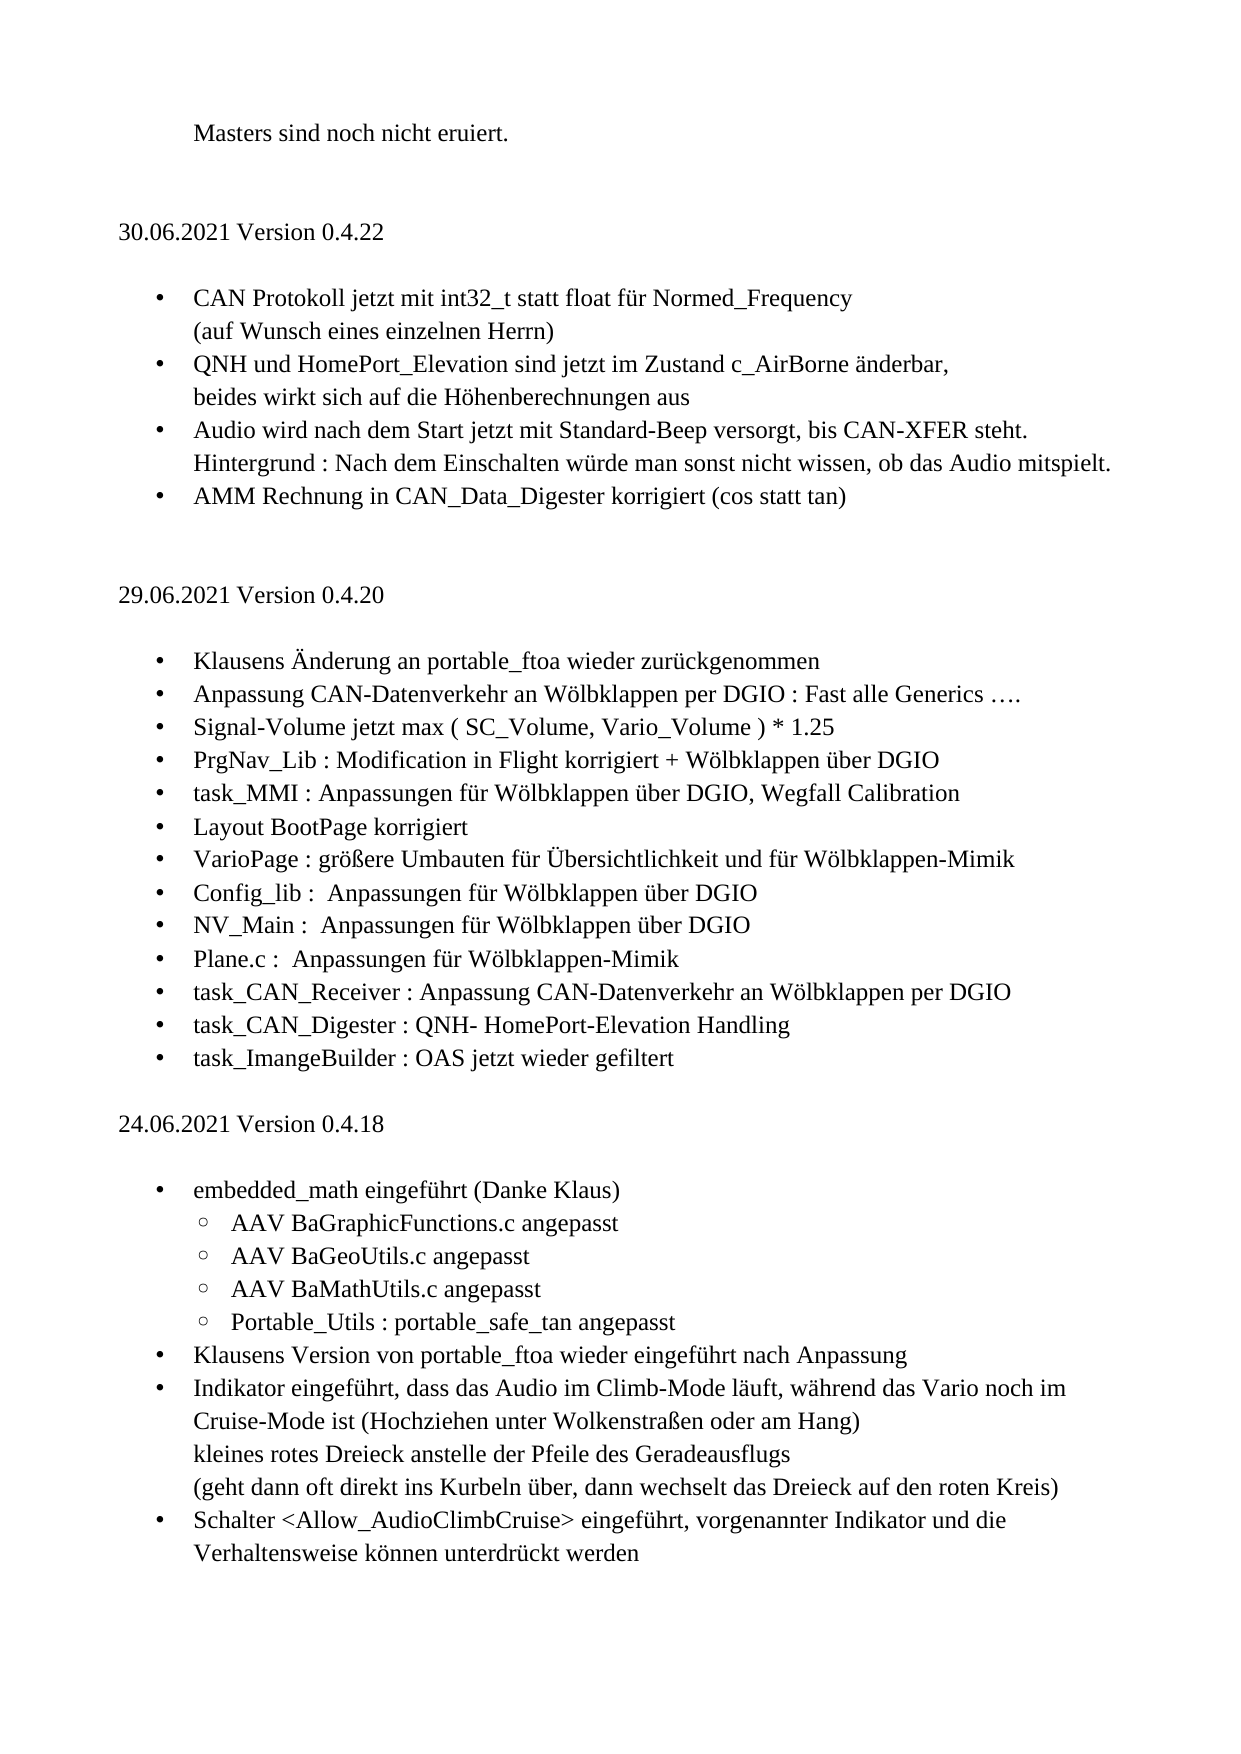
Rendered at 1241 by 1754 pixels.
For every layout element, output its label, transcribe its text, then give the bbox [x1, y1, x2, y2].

list Masters sind noch nicht eruiert. [156, 118, 1122, 147]
list QNH und HomePort_Elevation sind jetzt im Zustand c_AirBorne änderbar, beides wirkt sich auf die Höhenberechnungen aus [156, 349, 1122, 411]
list Portable_Utils : portable_safe_tan angepasst [193, 1307, 1122, 1336]
text 30.06.2021 Version 0.4.22 [118, 217, 1122, 246]
list Indikator eingeführt, dass das Audio im Climb-Mode läuft, während das Vario noch im Cruise-Mode ist (Hochziehen unter Wolkenstraßen oder am Hang) kleines rotes Dreieck anstelle der Pfeile des Geradeausflugs (geht dann oft direkt ins Kurbeln über, dann wechselt das Dreieck auf den roten Kreis) [156, 1373, 1122, 1501]
text 24.06.2021 Version 0.4.18 [118, 1109, 1122, 1137]
list Anpassung CAN-Datenverkehr an Wölbklappen per DGIO : Fast alle Generics …. [156, 679, 1122, 708]
list NV_Main : Anpassungen für Wölbklappen über DGIO [156, 911, 1122, 939]
list Plane.c : Anpassungen für Wölbklappen-Mimik [156, 944, 1122, 972]
list Signal-Volume jetzt max ( SC_Volume, Vario_Volume ) * 1.25 [156, 712, 1122, 741]
list embedded_math eingeführt (Danke Klaus) [156, 1175, 1122, 1203]
list task_CAN_Digester : QNH- HomePort-Elevation Handling [156, 1010, 1122, 1038]
list Schalter <Allow_AudioClimbCruise> eingeführt, vorgenannter Indikator und die Verhaltensweise können unterdrückt werden [156, 1505, 1122, 1567]
list AAV BaGeoUtils.c angepasst [193, 1241, 1122, 1269]
list AAV BaMathUtils.c angepasst [193, 1274, 1122, 1303]
list Config_lib : Anpassungen für Wölbklappen über DGIO [156, 878, 1122, 906]
list Layout BootPage korrigiert [156, 812, 1122, 840]
text 29.06.2021 Version 0.4.20 [118, 580, 1122, 609]
list CAN Protokoll jetzt mit int32_t statt float für Normed_Frequency (auf Wunsch eines einzelnen Herrn) [156, 283, 1122, 345]
list AAV BaGraphicFunctions.c angepasst [193, 1208, 1122, 1237]
list Klausens Änderung an portable_ftoa wieder zurückgenommen [156, 646, 1122, 675]
list VarioPage : größere Umbauten für Übersichtlichkeit und für Wölbklappen-Mimik [156, 844, 1122, 873]
list AMM Rechnung in CAN_Data_Digester korrigiert (cos statt tan) [156, 481, 1122, 510]
list Klausens Version von portable_ftoa wieder eingeführt nach Anpassung [156, 1340, 1122, 1369]
list PrgNav_Lib : Modification in Flight korrigiert + Wölbklappen über DGIO [156, 746, 1122, 774]
list task_ImangeBuilder : OAS jetzt wieder gefiltert [156, 1043, 1122, 1071]
list Audio wird nach dem Start jetzt mit Standard-Beep versorgt, bis CAN-XFER steht. Hintergrund : Nach dem Einschalten würde man sonst nicht wissen, ob das Audio mitspielt. [156, 415, 1122, 477]
list task_CAN_Receiver : Anpassung CAN-Datenverkehr an Wölbklappen per DGIO [156, 977, 1122, 1005]
list task_MMI : Anpassungen für Wölbklappen über DGIO, Wegfall Calibration [156, 778, 1122, 807]
